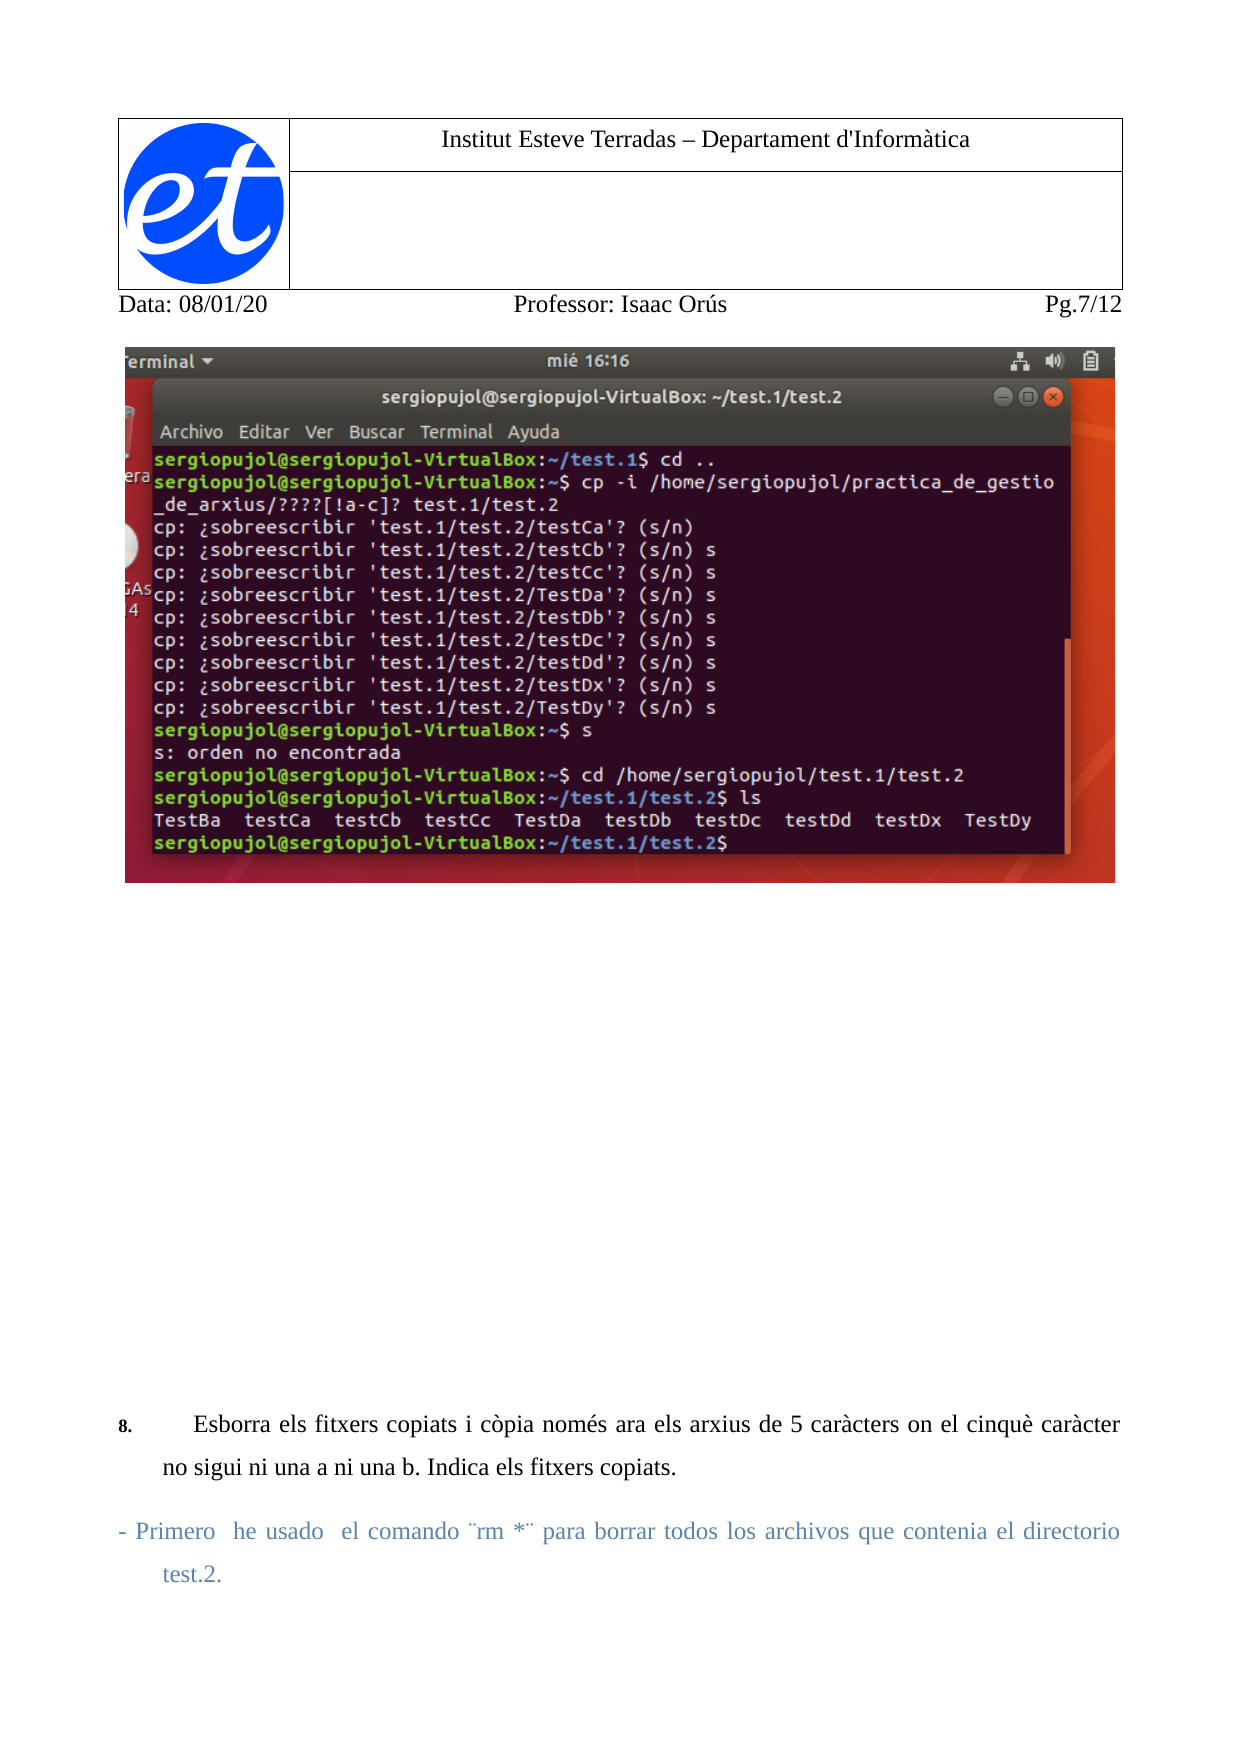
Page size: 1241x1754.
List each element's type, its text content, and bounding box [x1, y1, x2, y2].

list Esborra els fitxers copiats i còpia només ara els arxius de 5 caràcters on el cinquè caràcter no sigui ni una a ni una b. Indica els fitxers copiats. [118, 1409, 1122, 1481]
picture [125, 347, 1116, 883]
picture [123, 123, 284, 284]
text - Primero he usado el comando ¨rm *¨ para borrar todos los archivos que contenia el directorio test.2. [118, 1516, 1122, 1588]
